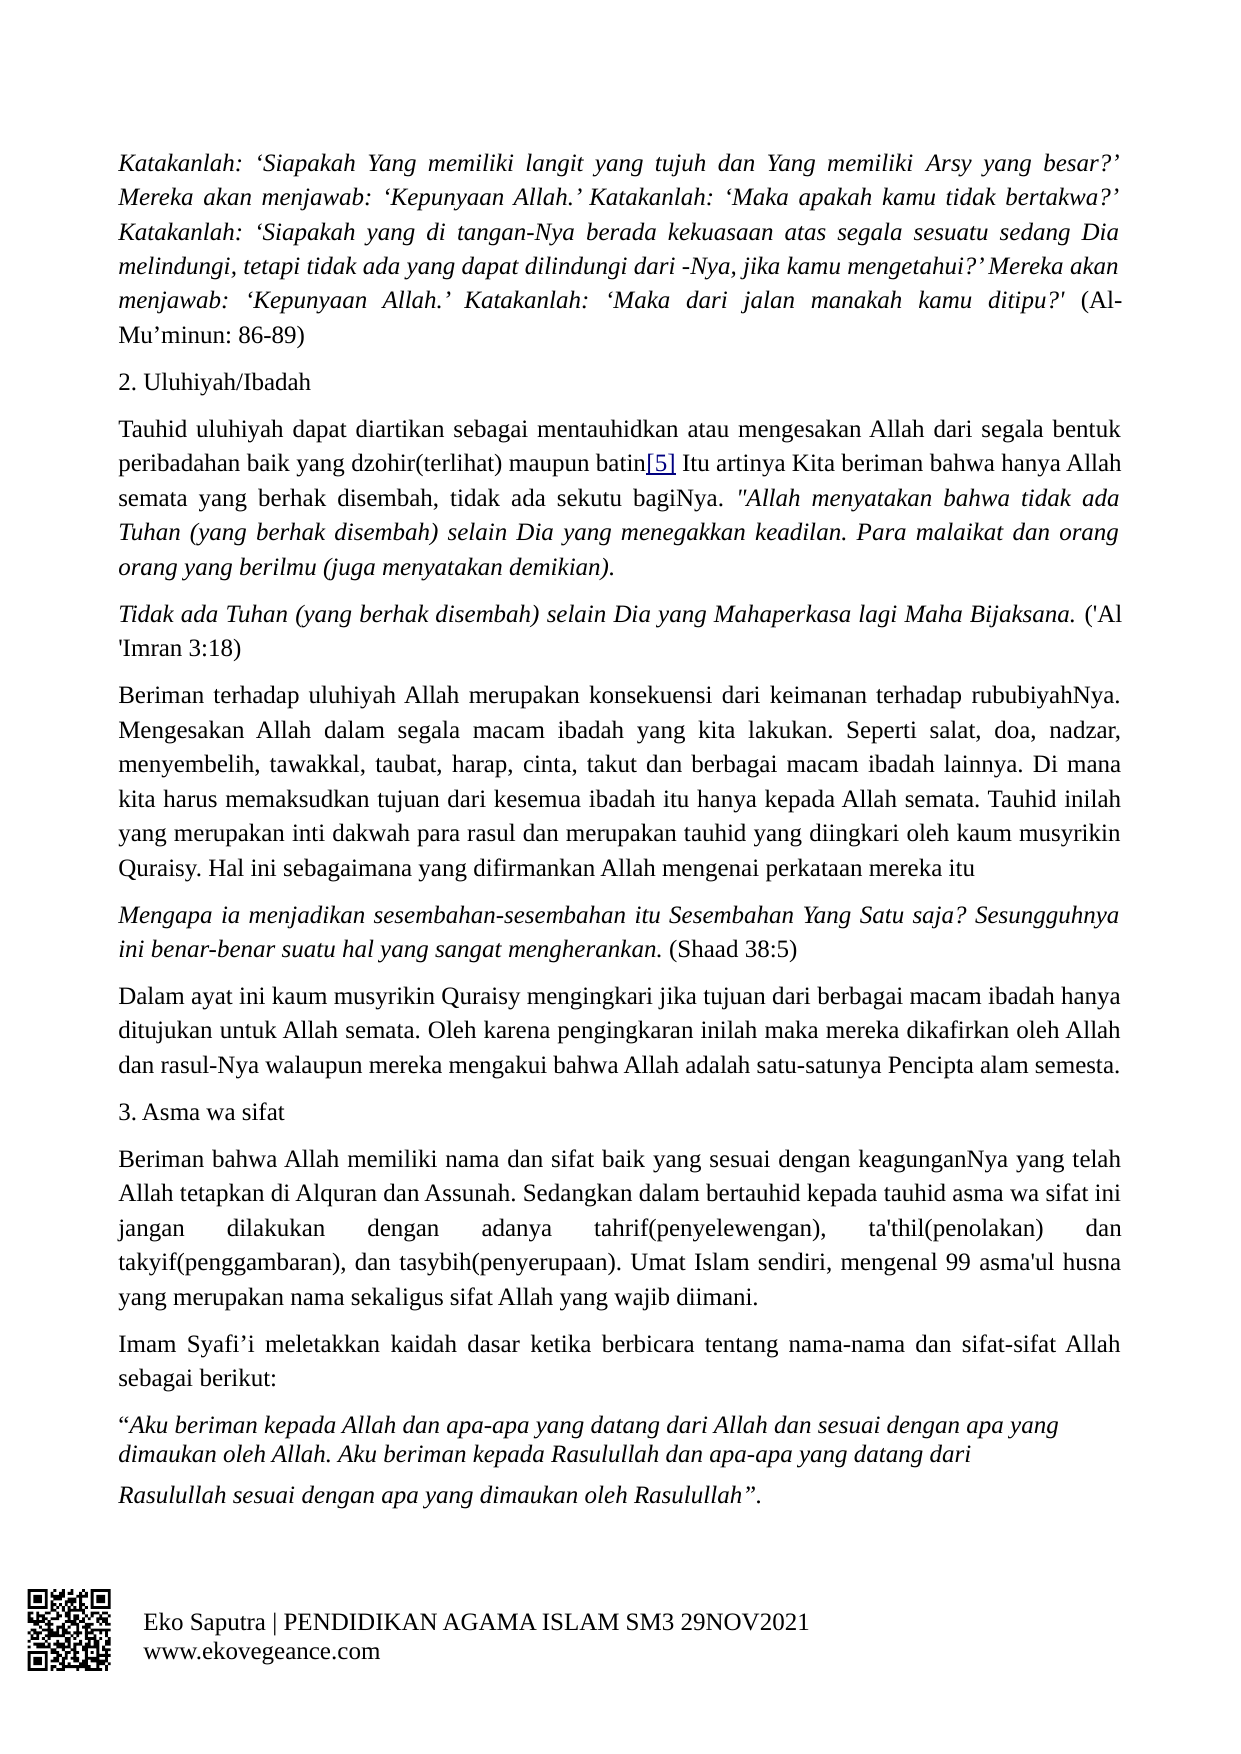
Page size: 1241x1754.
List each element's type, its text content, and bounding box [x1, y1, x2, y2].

text 3. Asma wa sifat [118, 1097, 1122, 1126]
text Tidak ada Tuhan (yang berhak disembah) selain Dia yang Mahaperkasa lagi Maha Bijaksana. ('Al 'Imran 3:18) [118, 599, 1122, 662]
text 2. Uluhiyah/Ibadah [118, 367, 1122, 396]
text Beriman terhadap uluhiyah Allah merupakan konsekuensi dari keimanan terhadap rububiyahNya. Mengesakan Allah dalam segala macam ibadah yang kita lakukan. Seperti salat, doa, nadzar, menyembelih, tawakkal, taubat, harap, cinta, takut dan berbagai macam ibadah lainnya. Di mana kita harus memaksudkan tujuan dari kesemua ibadah itu hanya kepada Allah semata. Tauhid inilah yang merupakan inti dakwah para rasul dan merupakan tauhid yang diingkari oleh kaum musyrikin Quraisy. Hal ini sebagaimana yang difirmankan Allah mengenai perkataan mereka itu [118, 680, 1122, 881]
text Beriman bahwa Allah memiliki nama dan sifat baik yang sesuai dengan keagunganNya yang telah Allah tetapkan di Alquran dan Assunah. Sedangkan dalam bertauhid kepada tauhid asma wa sifat ini jangan dilakukan dengan adanya tahrif(penyelewengan), ta'thil(penolakan) dan takyif(penggambaran), dan tasybih(penyerupaan). Umat Islam sendiri, mengenal 99 asma'ul husna yang merupakan nama sekaligus sifat Allah yang wajib diimani. [118, 1144, 1122, 1311]
text “Aku beriman kepada Allah dan apa-apa yang datang dari Allah dan sesuai dengan apa yang dimaukan oleh Allah. Aku beriman kepada Rasulullah dan apa-apa yang datang dari [118, 1410, 1122, 1468]
text Tauhid uluhiyah dapat diartikan sebagai mentauhidkan atau mengesakan Allah dari segala bentuk peribadahan baik yang dzohir(terlihat) maupun batin[5] Itu artinya Kita beriman bahwa hanya Allah semata yang berhak disembah, tidak ada sekutu bagiNya. "Allah menyatakan bahwa tidak ada Tuhan (yang berhak disembah) selain Dia yang menegakkan keadilan. Para malaikat dan orang orang yang berilmu (juga menyatakan demikian). [118, 414, 1122, 581]
text Katakanlah: ‘Siapakah Yang memiliki langit yang tujuh dan Yang memiliki Arsy yang besar?’ Mereka akan menjawab: ‘Kepunyaan Allah.’ Katakanlah: ‘Maka apakah kamu tidak bertakwa?’ Katakanlah: ‘Siapakah yang di tangan-Nya berada kekuasaan atas segala sesuatu sedang Dia melindungi, tetapi tidak ada yang dapat dilindungi dari -Nya, jika kamu mengetahui?’ Mereka akan menjawab: ‘Kepunyaan Allah.’ Katakanlah: ‘Maka dari jalan manakah kamu ditipu?' (Al-Mu’minun: 86-89) [118, 148, 1122, 349]
text Imam Syafi’i meletakkan kaidah dasar ketika berbicara tentang nama-nama dan sifat-sifat Allah sebagai berikut: [118, 1329, 1122, 1392]
text Rasulullah sesuai dengan apa yang dimaukan oleh Rasulullah”. [118, 1480, 1122, 1509]
text Mengapa ia menjadikan sesembahan-sesembahan itu Sesembahan Yang Satu saja? Sesungguhnya ini benar-benar suatu hal yang sangat mengherankan. (Shaad 38:5) [118, 900, 1122, 963]
text Dalam ayat ini kaum musyrikin Quraisy mengingkari jika tujuan dari berbagai macam ibadah hanya ditujukan untuk Allah semata. Oleh karena pengingkaran inilah maka mereka dikafirkan oleh Allah dan rasul-Nya walaupun mereka mengakui bahwa Allah adalah satu-satunya Pencipta alam semesta. [118, 981, 1122, 1079]
